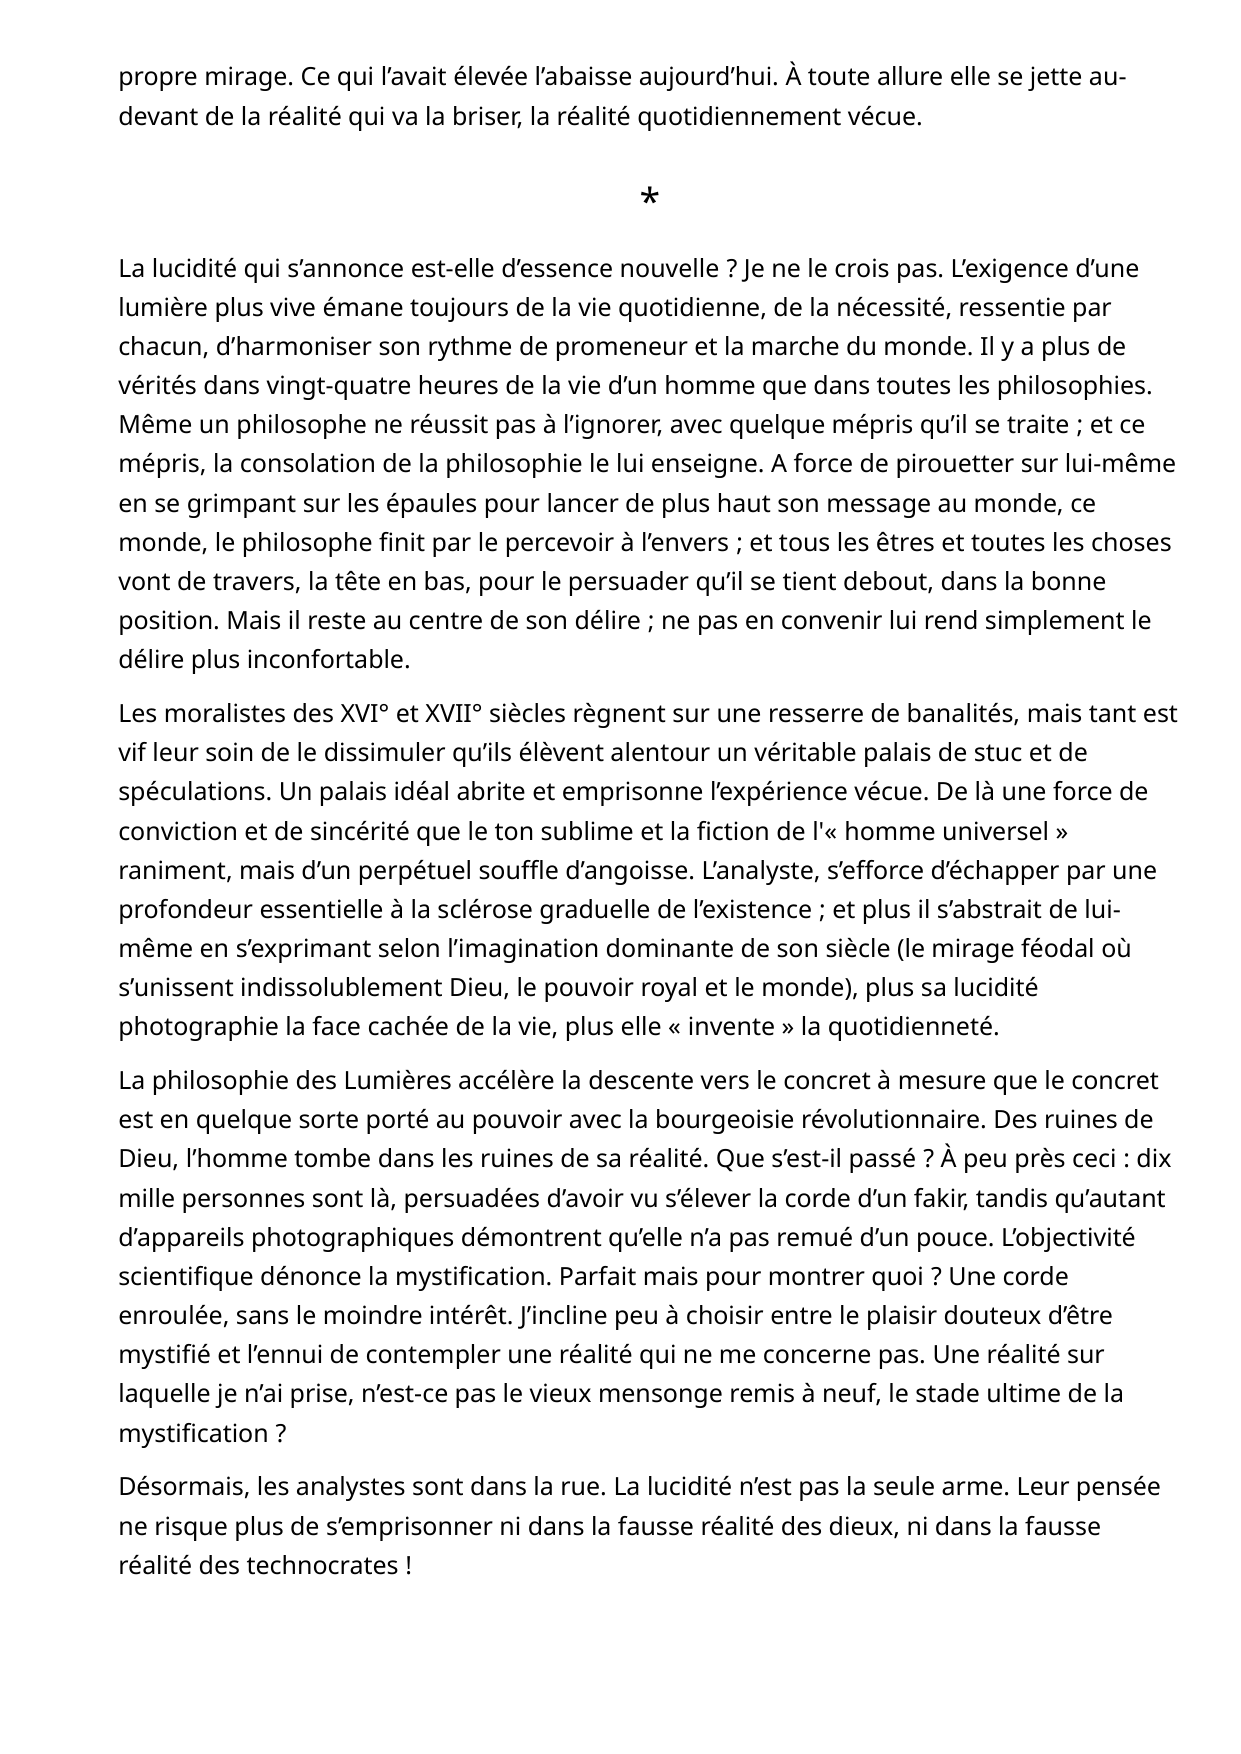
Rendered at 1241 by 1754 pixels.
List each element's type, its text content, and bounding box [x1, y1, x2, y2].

text La philosophie des Lumières accélère la descente vers le concret à mesure que le concret est en quelque sorte porté au pouvoir avec la bourgeoisie révolutionnaire. Des ruines de Dieu, l’homme tombe dans les ruines de sa réalité. Que s’est-il passé ? À peu près ceci : dix mille personnes sont là, persuadées d’avoir vu s’élever la corde d’un fakir, tandis qu’autant d’appareils photographiques démontrent qu’elle n’a pas remué d’un pouce. L’objectivité scientifique dénonce la mystification. Parfait mais pour montrer quoi ? Une corde enroulée, sans le moindre intérêt. J’incline peu à choisir entre le plaisir douteux d’être mystifié et l’ennui de contempler une réalité qui ne me concerne pas. Une réalité sur laquelle je n’ai prise, n’est-ce pas le vieux mensonge remis à neuf, le stade ultime de la mystification ? [118, 1063, 1181, 1449]
text Les moralistes des XVI° et XVII° siècles règnent sur une resserre de banalités, mais tant est vif leur soin de le dissimuler qu’ils élèvent alentour un véritable palais de stuc et de spéculations. Un palais idéal abrite et emprisonne l’expérience vécue. De là une force de conviction et de sincérité que le ton sublime et la fiction de l'« homme universel » raniment, mais d’un perpétuel souffle d’angoisse. L’analyste, s’efforce d’échapper par une profondeur essentielle à la sclérose graduelle de l’existence ; et plus il s’abstrait de lui-même en s’exprimant selon l’imagination dominante de son siècle (le mirage féodal où s’unissent indissolublement Dieu, le pouvoir royal et le monde), plus sa lucidité photographie la face cachée de la vie, plus elle « invente » la quotidienneté. [118, 696, 1181, 1043]
text propre mirage. Ce qui l’avait élevée l’abaisse aujourd’hui. À toute allure elle se jette au-devant de la réalité qui va la briser, la réalité quotidiennement vécue. [118, 59, 1181, 132]
text * [118, 176, 1181, 227]
text La lucidité qui s’annonce est-elle d’essence nouvelle ? Je ne le crois pas. L’exigence d’une lumière plus vive émane toujours de la vie quotidienne, de la nécessité, ressentie par chacun, d’harmoniser son rythme de promeneur et la marche du monde. Il y a plus de vérités dans vingt-quatre heures de la vie d’un homme que dans toutes les philosophies. Même un philosophe ne réussit pas à l’ignorer, avec quelque mépris qu’il se traite ; et ce mépris, la consolation de la philosophie le lui enseigne. A force de pirouetter sur lui-même en se grimpant sur les épaules pour lancer de plus haut son message au monde, ce monde, le philosophe finit par le percevoir à l’envers ; et tous les êtres et toutes les choses vont de travers, la tête en bas, pour le persuader qu’il se tient debout, dans la bonne position. Mais il reste au centre de son délire ; ne pas en convenir lui rend simplement le délire plus inconfortable. [118, 250, 1181, 676]
text Désormais, les analystes sont dans la rue. La lucidité n’est pas la seule arme. Leur pensée ne risque plus de s’emprisonner ni dans la fausse réalité des dieux, ni dans la fausse réalité des technocrates ! [118, 1469, 1181, 1581]
